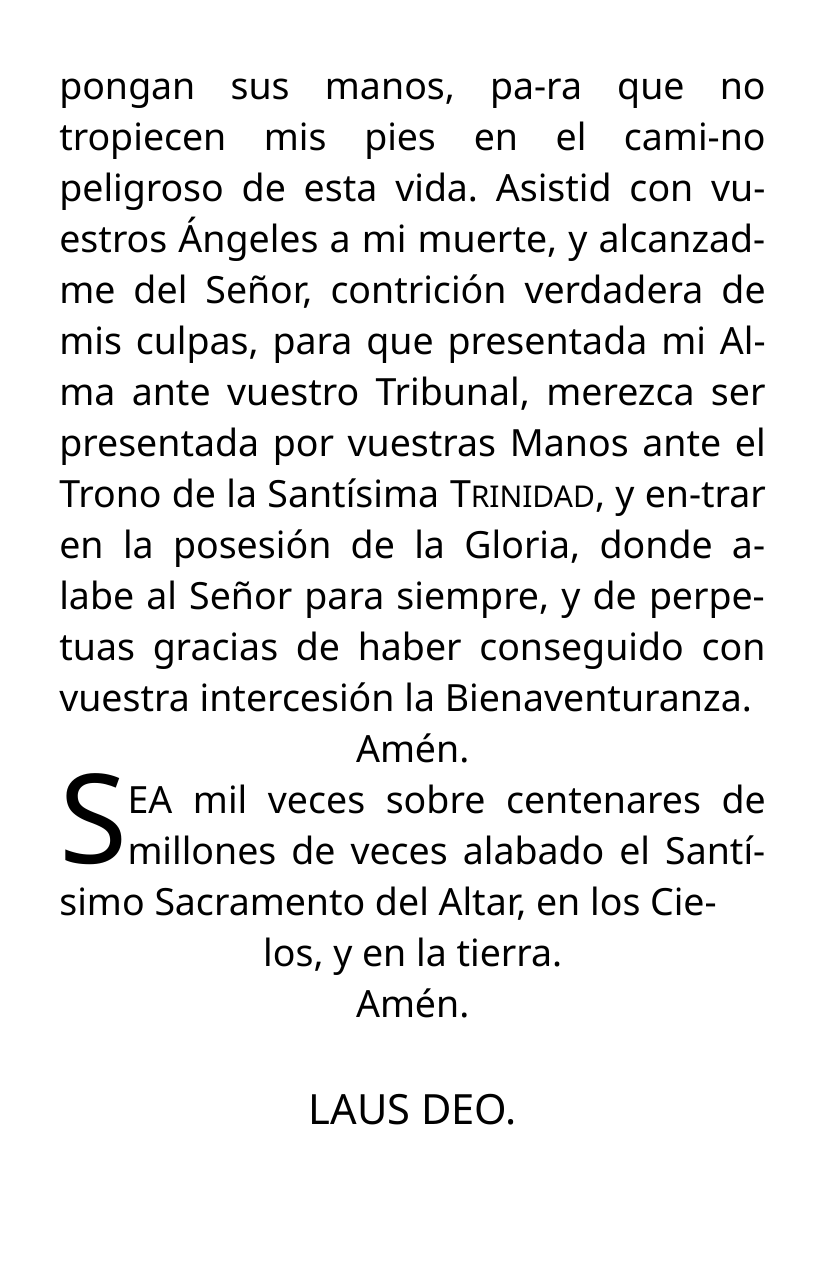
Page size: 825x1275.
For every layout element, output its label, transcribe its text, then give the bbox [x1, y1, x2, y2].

text los, y en la tierra. [59, 927, 766, 978]
text pongan sus manos, pa-ra que no tropiecen mis pies en el cami-no peligroso de esta vida. Asistid con vu-estros Ángeles a mi muerte, y alcanzad-me del Señor, contrición verdadera de mis culpas, para que presentada mi Al-ma ante vuestro Tribunal, merezca ser presentada por vuestras Manos ante el Trono de la Santísima Trinidad, y en-trar en la posesión de la Gloria, donde a-labe al Señor para siempre, y de perpe-tuas gracias de haber conseguido con vuestra intercesión la Bienaventuranza. [59, 59, 766, 723]
text LAUS DEO. [59, 1080, 766, 1137]
text SEA mil veces sobre centenares de millones de veces alabado el Santí-simo Sacramento del Altar, en los Cie- [59, 774, 766, 927]
text Amén. [59, 723, 766, 774]
text Amén. [59, 978, 766, 1029]
